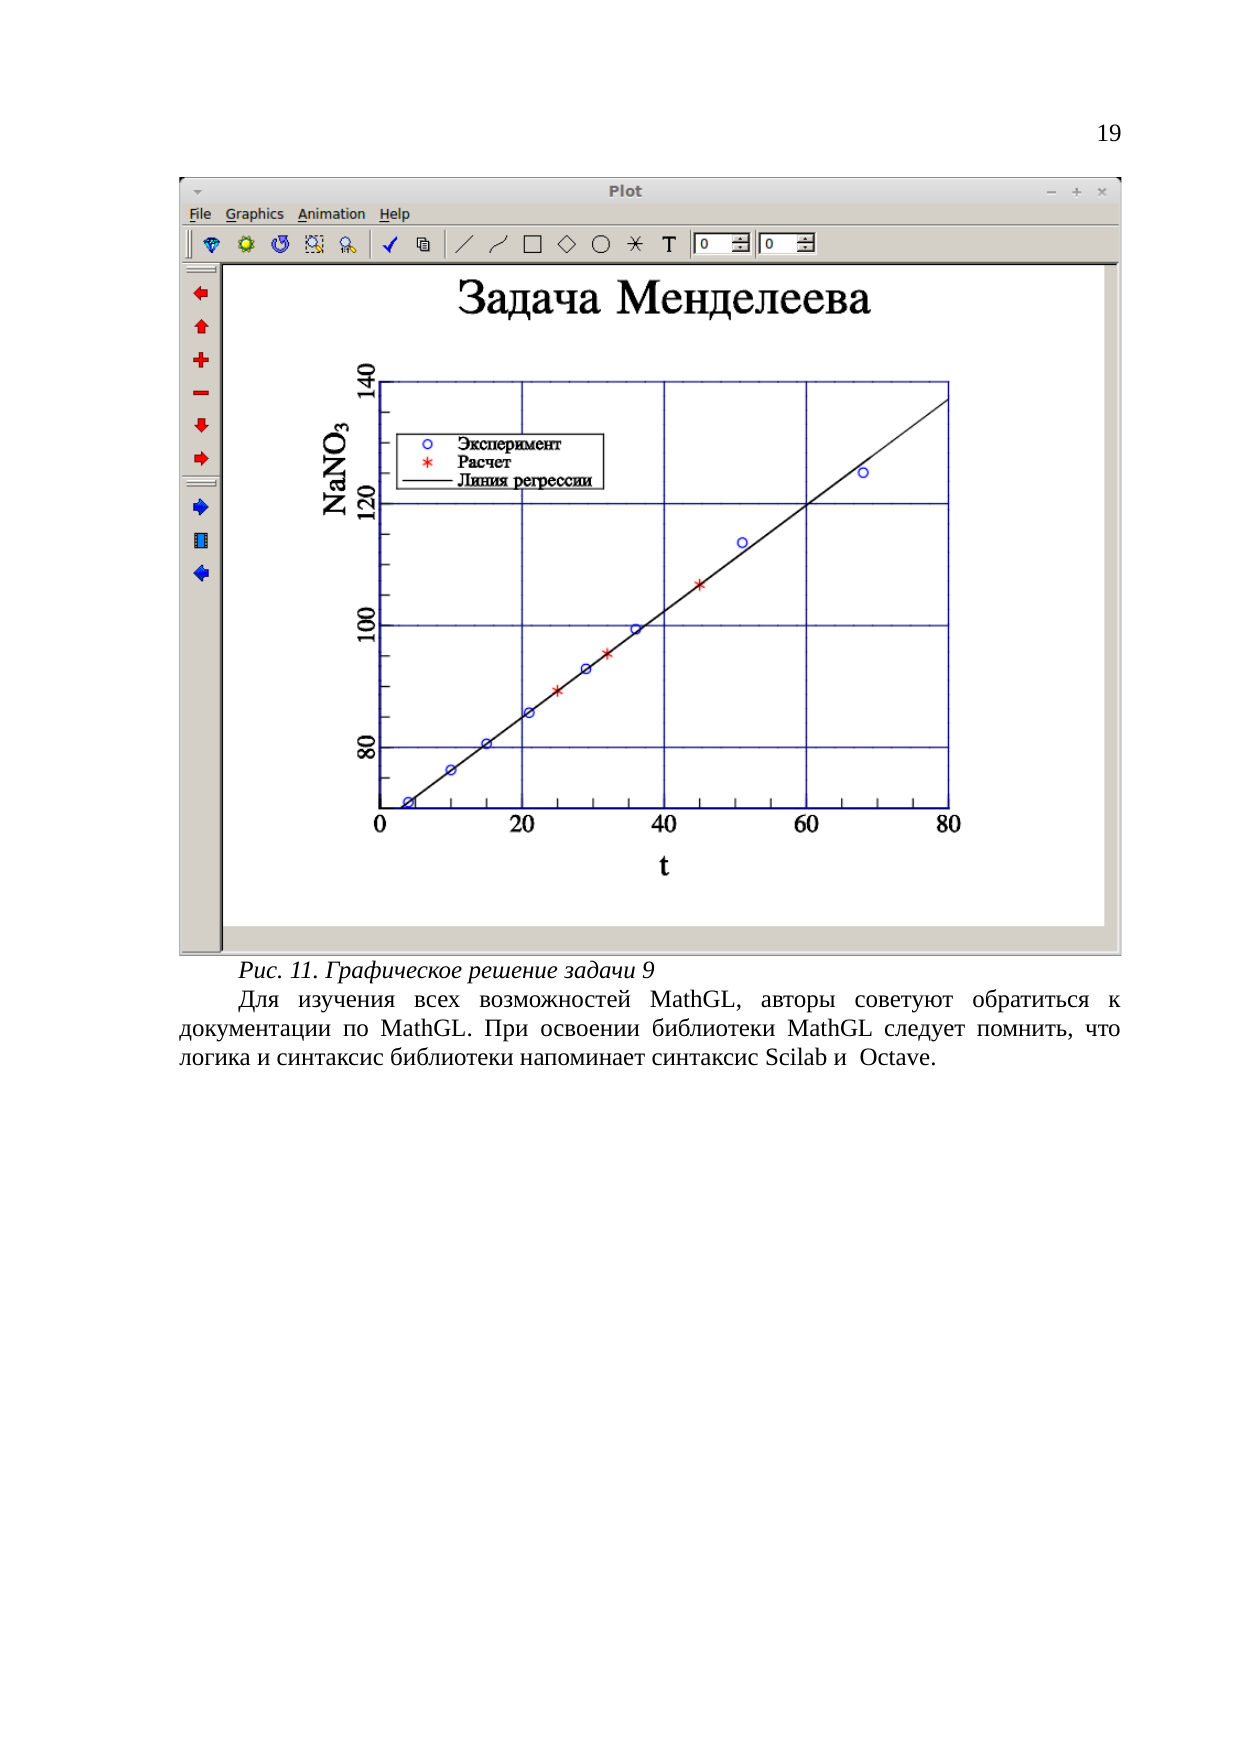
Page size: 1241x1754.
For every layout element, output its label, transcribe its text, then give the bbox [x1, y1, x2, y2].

text Для изучения всех возможностей MathGL, авторы советуют обратиться к документации по MathGL. При освоении библиотеки MathGL следует помнить, что логика и синтаксис библиотеки напоминает синтаксис Scilab и Octave. [179, 984, 1121, 1070]
picture [179, 177, 1122, 956]
text Рис. 11. Графическое решение задачи 9 [179, 956, 1121, 984]
